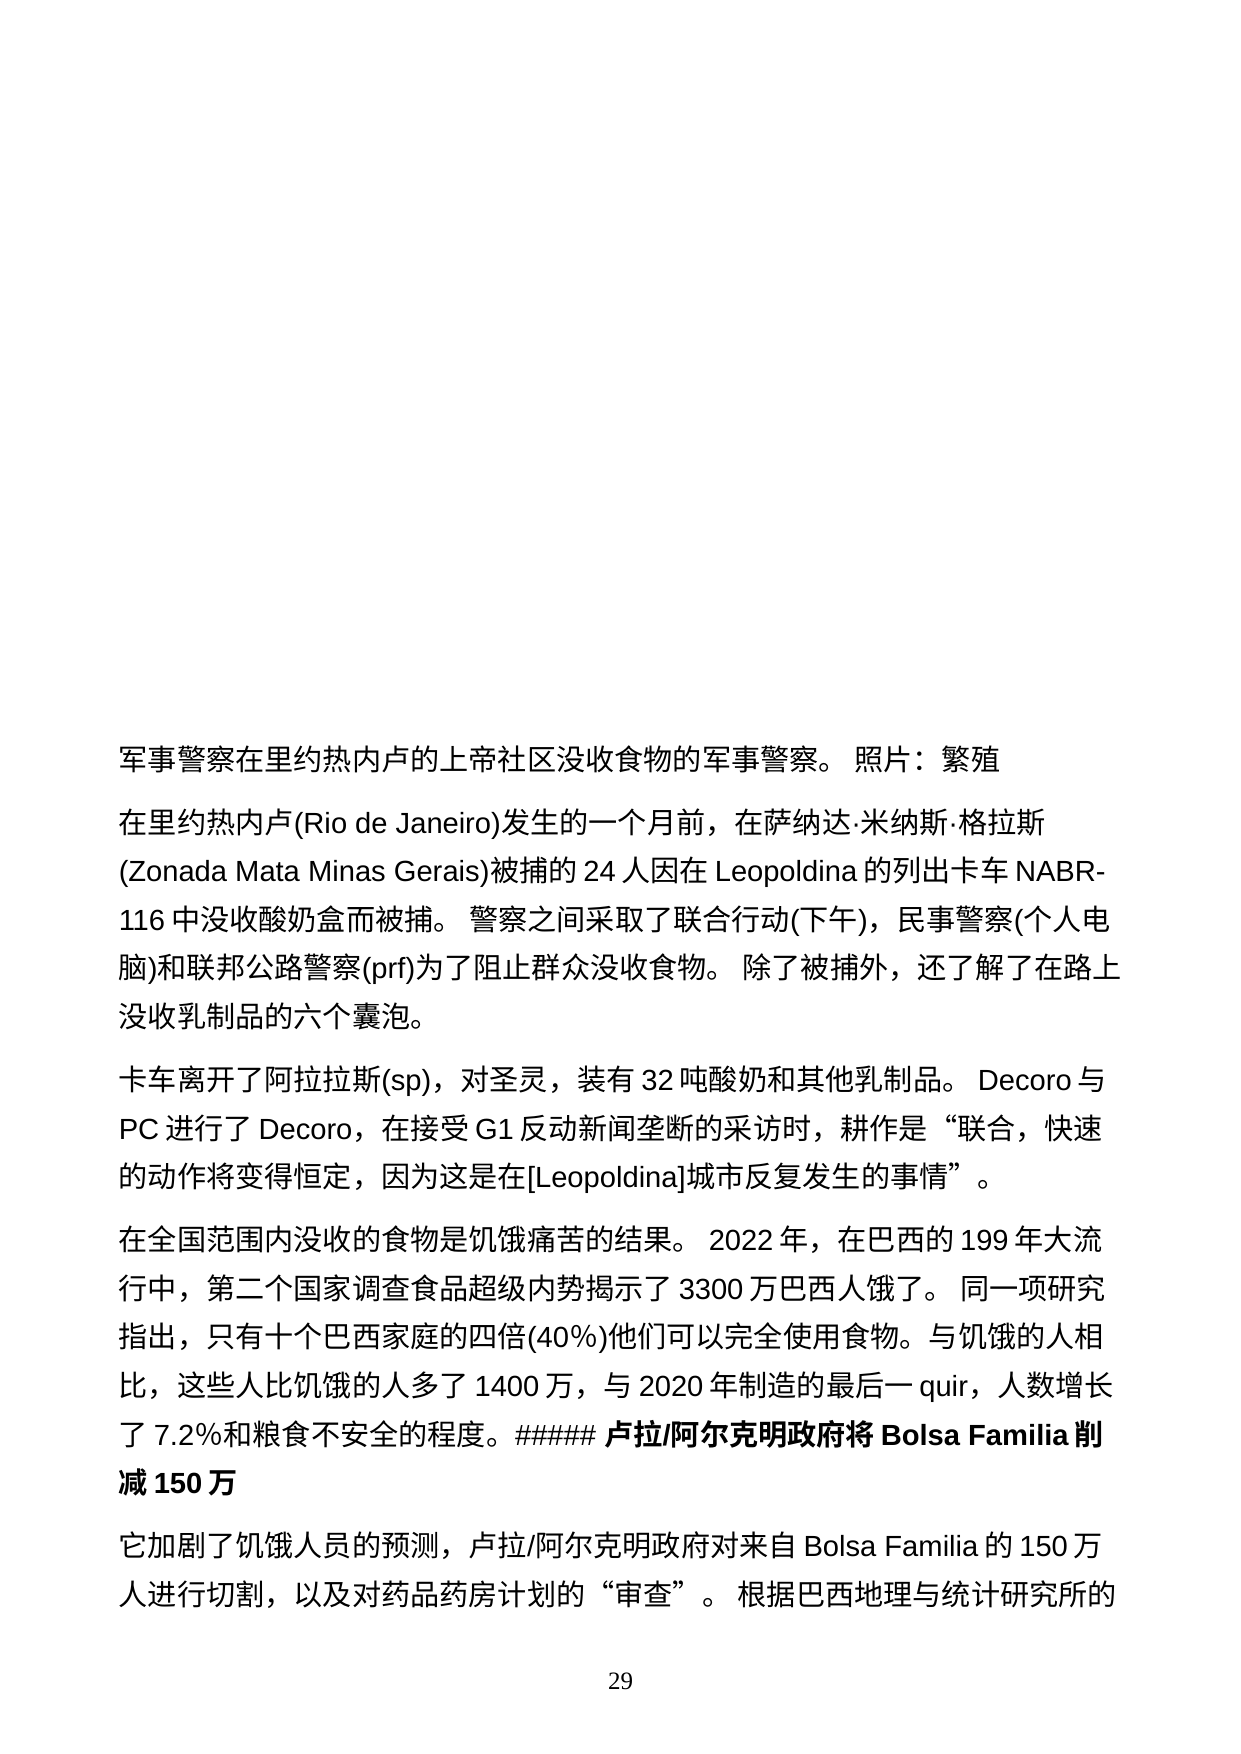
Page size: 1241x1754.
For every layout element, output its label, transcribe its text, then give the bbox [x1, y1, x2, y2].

text 卡车离开了阿拉拉斯(sp)，对圣灵，装有32吨酸奶和其他乳制品。 Decoro与PC进行了Decoro，在接受G1反动新闻垄断的采访时，耕作是“联合，快速的动作将变得恒定，因为这是在[Leopoldina]城市反复发生的事情”。 [118, 1057, 1122, 1196]
text 在全国范围内没收的食物是饥饿痛苦的结果。 2022年，在巴西的199年大流行中，第二个国家调查食品超级内势揭示了3300万巴西人饿了。 同一项研究指出，只有十个巴西家庭的四倍(40％)他们可以完全使用食物。与饥饿的人相比，这些人比饥饿的人多了1400万，与2020年制造的最后一quir，人数增长了7.2％和粮食不安全的程度。##### 卢拉/阿尔克明政府将Bolsa Familia削减150万 [118, 1217, 1122, 1502]
text 它加剧了饥饿人员的预测，卢拉/阿尔克明政府对来自Bolsa Familia的150万人进行切割，以及对药品药房计划的“审查”。 根据巴西地理与统计研究所的 [118, 1523, 1122, 1614]
text 军事警察在里约热内卢的上帝社区没收食物的军事警察。 照片：繁殖 [118, 118, 1122, 779]
text 在里约热内卢(Rio de Janeiro)发生的一个月前，在萨纳达·米纳斯·格拉斯(Zonada Mata Minas Gerais)被捕的24人因在Leopoldina的列出卡车NABR-116中没收酸奶盒而被捕。 警察之间采取了联合行动(下午)，民事警察(个人电脑)和联邦公路警察(prf)为了阻止群众没收食物。 除了被捕外，还了解了在路上没收乳制品的六个囊泡。 [118, 799, 1122, 1036]
